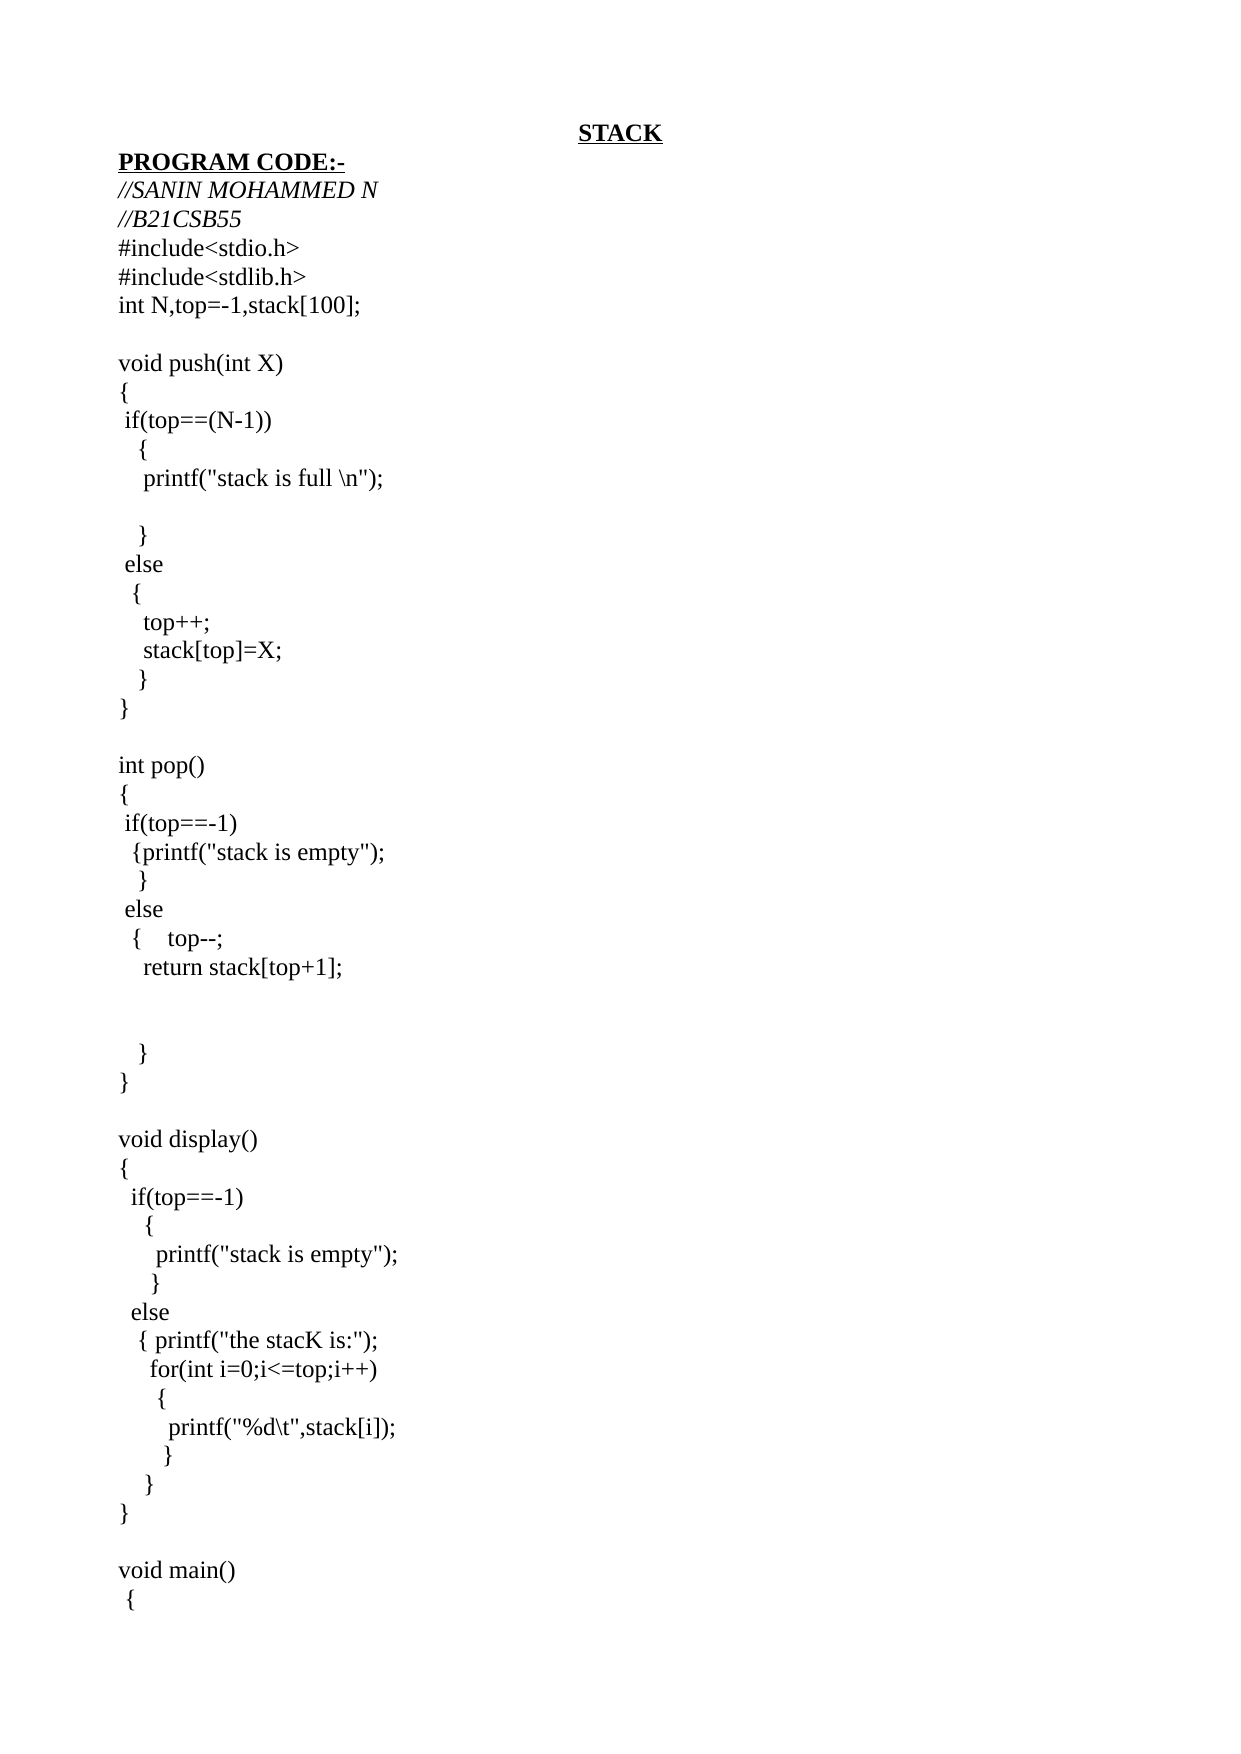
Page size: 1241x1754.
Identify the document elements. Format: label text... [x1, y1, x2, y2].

text else [118, 549, 1122, 578]
text if(top==(N-1)) [118, 406, 1122, 434]
text { [118, 1153, 1122, 1182]
text int N,top=-1,stack[100]; [118, 291, 1122, 319]
text #include<stdio.h> [118, 233, 1122, 262]
text if(top==-1) [118, 808, 1122, 837]
text } [118, 1441, 1122, 1469]
text #include<stdlib.h> [118, 262, 1122, 291]
text printf("stack is empty"); [118, 1239, 1122, 1268]
text { top--; [118, 923, 1122, 952]
text { [118, 1211, 1122, 1239]
text PROGRAM CODE:- [118, 147, 1122, 176]
text for(int i=0;i<=top;i++) [118, 1354, 1122, 1383]
text STACK [118, 118, 1122, 147]
text { [118, 578, 1122, 607]
text stack[top]=X; [118, 636, 1122, 664]
text //SANIN MOHAMMED N [118, 176, 1122, 204]
text { [118, 779, 1122, 808]
text } [118, 1038, 1122, 1067]
text } [118, 866, 1122, 894]
text return stack[top+1]; [118, 952, 1122, 981]
text { [118, 377, 1122, 406]
text void push(int X) [118, 348, 1122, 377]
text { [118, 1584, 1122, 1613]
text else [118, 1297, 1122, 1326]
text else [118, 894, 1122, 923]
text { [118, 1383, 1122, 1412]
text } [118, 693, 1122, 722]
text //B21CSB55 [118, 204, 1122, 233]
text {printf("stack is empty"); [118, 837, 1122, 866]
text } [118, 1498, 1122, 1527]
text } [118, 664, 1122, 693]
text printf("%d\t",stack[i]); [118, 1412, 1122, 1441]
text void main() [118, 1556, 1122, 1584]
text } [118, 521, 1122, 549]
text if(top==-1) [118, 1182, 1122, 1211]
text void display() [118, 1124, 1122, 1153]
text int pop() [118, 751, 1122, 779]
text } [118, 1067, 1122, 1096]
text { printf("the stacK is:"); [118, 1326, 1122, 1354]
text { [118, 434, 1122, 463]
text printf("stack is full \n"); [118, 463, 1122, 492]
text } [118, 1469, 1122, 1498]
text } [118, 1268, 1122, 1297]
text top++; [118, 607, 1122, 636]
